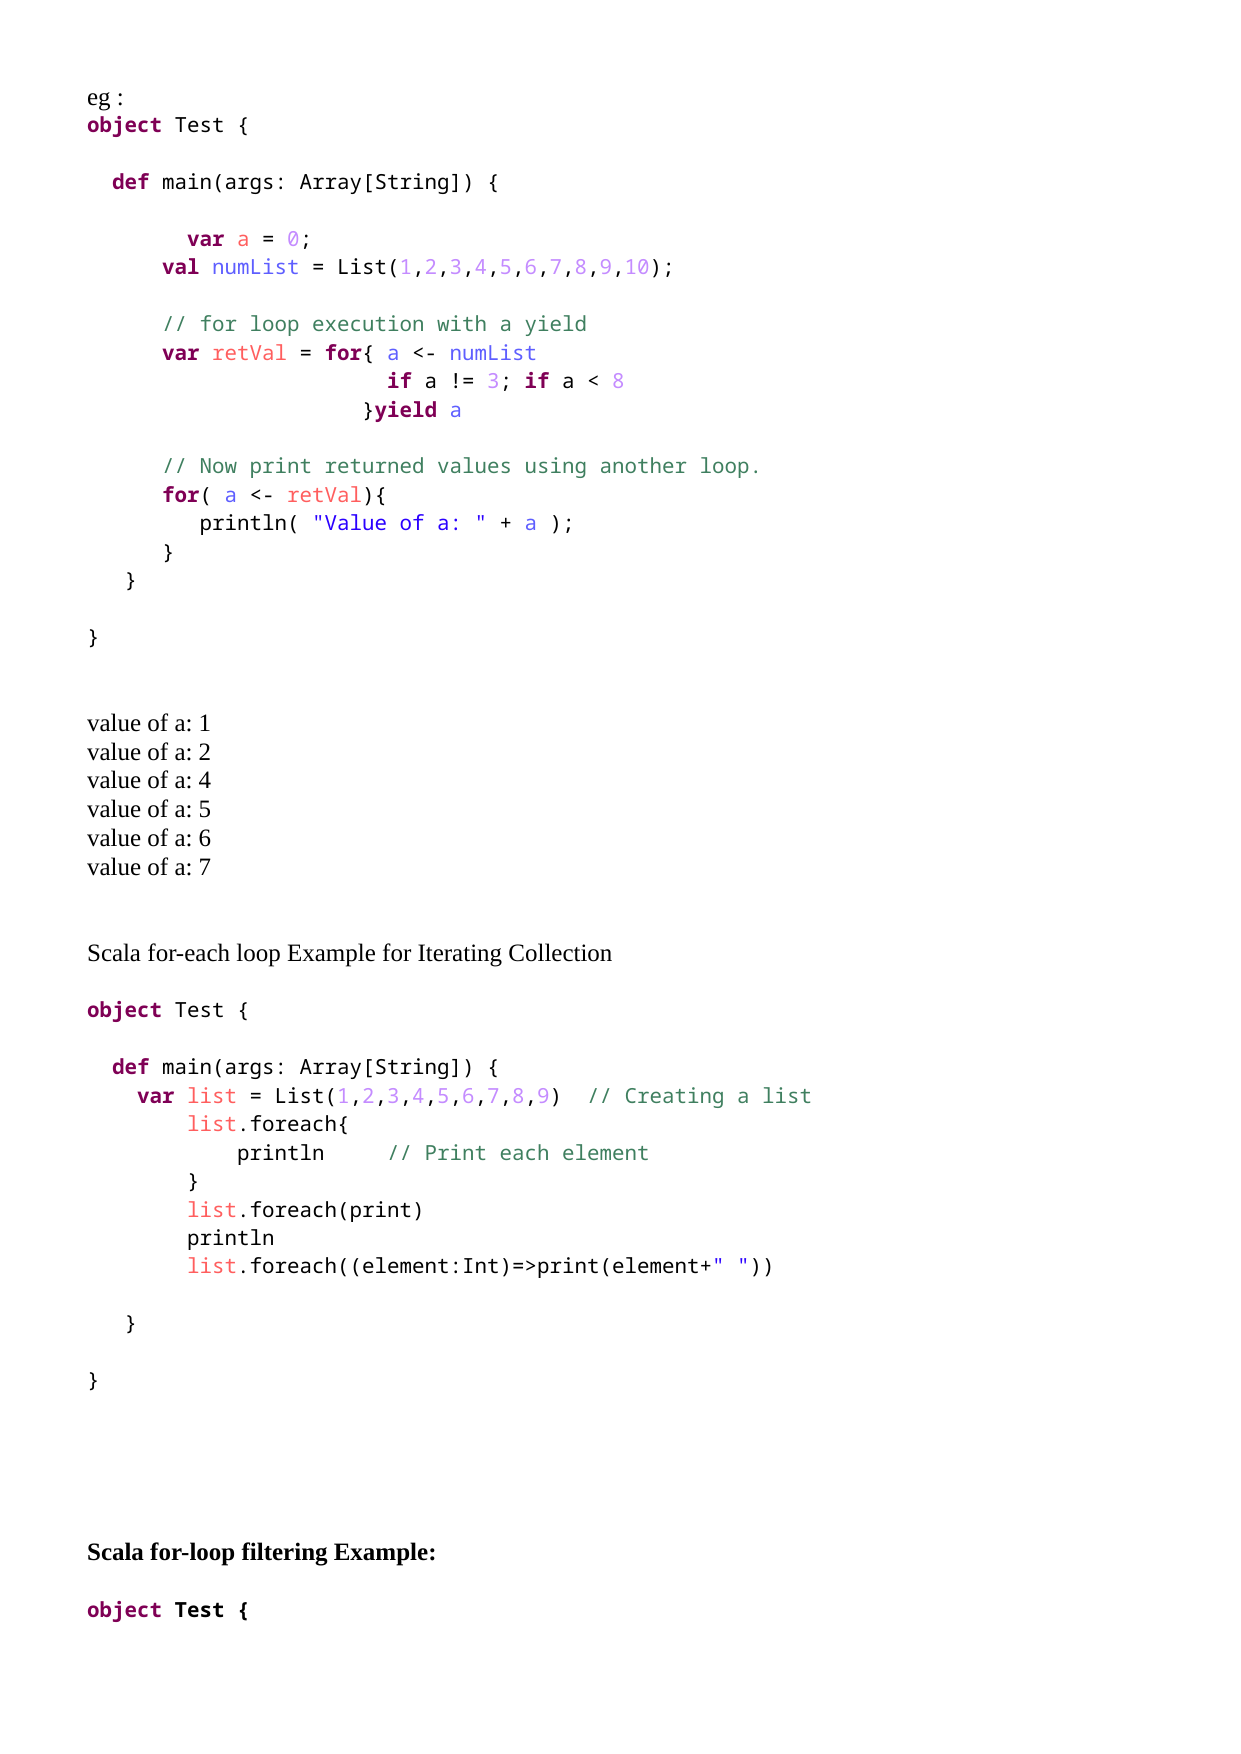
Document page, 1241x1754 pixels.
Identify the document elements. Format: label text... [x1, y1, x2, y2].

text } [87, 537, 1155, 565]
text var list = List(1,2,3,4,5,6,7,8,9) // Creating a list [87, 1081, 1155, 1109]
text } [87, 622, 1155, 651]
text } [87, 1166, 1155, 1195]
text value of a: 1 [87, 708, 1155, 737]
text println( "Value of a: " + a ); [87, 508, 1155, 537]
text list.foreach((element:Int)=>print(element+" ")) [87, 1252, 1155, 1280]
text println // Print each element [87, 1138, 1155, 1166]
text var a = 0; [87, 224, 1155, 252]
text value of a: 5 [87, 794, 1155, 823]
text object Test { [87, 110, 1155, 139]
text } [87, 1308, 1155, 1337]
text value of a: 2 [87, 737, 1155, 766]
text eg : [87, 82, 1155, 110]
text value of a: 6 [87, 823, 1155, 852]
text // Now print returned values using another loop. [87, 452, 1155, 480]
text value of a: 7 [87, 852, 1155, 881]
text } [87, 565, 1155, 594]
text println [87, 1223, 1155, 1252]
text for( a <- retVal){ [87, 480, 1155, 508]
text if a != 3; if a < 8 [87, 366, 1155, 395]
text }yield a [87, 395, 1155, 423]
text object Test { [87, 1595, 1155, 1623]
text Scala for-each loop Example for Iterating Collection [87, 938, 1155, 967]
text def main(args: Array[String]) { [87, 1052, 1155, 1081]
text val numList = List(1,2,3,4,5,6,7,8,9,10); [87, 252, 1155, 281]
text var retVal = for{ a <- numList [87, 338, 1155, 366]
text list.foreach(print) [87, 1195, 1155, 1223]
text } [87, 1365, 1155, 1394]
text list.foreach{ [87, 1109, 1155, 1138]
text // for loop execution with a yield [87, 309, 1155, 338]
text def main(args: Array[String]) { [87, 167, 1155, 196]
text value of a: 4 [87, 766, 1155, 794]
text object Test { [87, 996, 1155, 1024]
text Scala for-loop filtering Example: [87, 1537, 1155, 1566]
